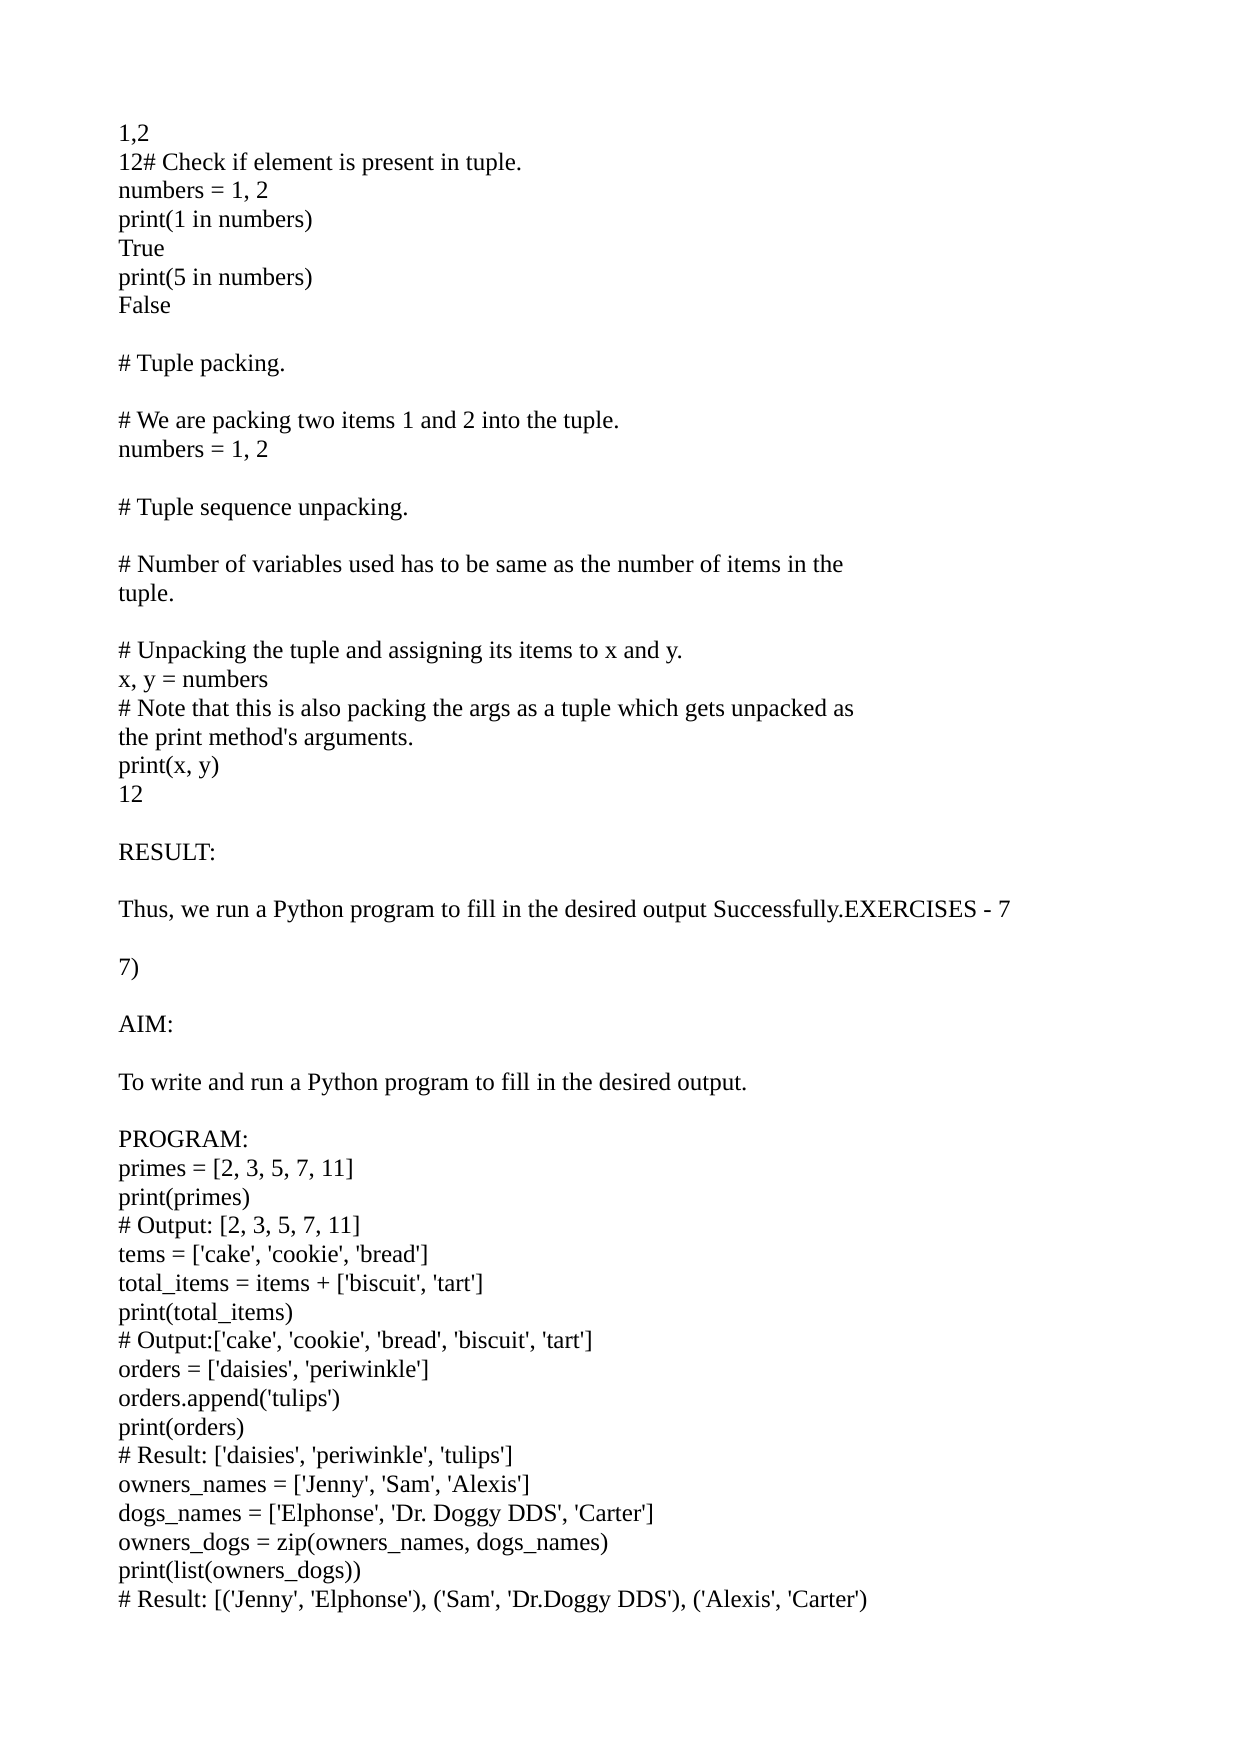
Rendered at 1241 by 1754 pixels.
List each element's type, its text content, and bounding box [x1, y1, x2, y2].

text total_items = items + ['biscuit', 'tart'] [118, 1268, 1122, 1297]
text owners_names = ['Jenny', 'Sam', 'Alexis'] [118, 1469, 1122, 1498]
text # We are packing two items 1 and 2 into the tuple. [118, 406, 1122, 434]
text tems = ['cake', 'cookie', 'bread'] [118, 1239, 1122, 1268]
text print(5 in numbers) [118, 262, 1122, 291]
text dogs_names = ['Elphonse', 'Dr. Doggy DDS', 'Carter'] [118, 1498, 1122, 1527]
text True [118, 233, 1122, 262]
text print(list(owners_dogs)) [118, 1556, 1122, 1584]
text tuple. [118, 578, 1122, 607]
text # Output: [2, 3, 5, 7, 11] [118, 1211, 1122, 1239]
text PROGRAM: [118, 1124, 1122, 1153]
text # Unpacking the tuple and assigning its items to x and y. [118, 636, 1122, 664]
text print(orders) [118, 1412, 1122, 1441]
text Thus, we run a Python program to fill in the desired output Successfully.EXERCISES - 7 [118, 894, 1122, 923]
text print(1 in numbers) [118, 204, 1122, 233]
text x, y = numbers [118, 664, 1122, 693]
text the print method's arguments. [118, 722, 1122, 751]
text # Result: ['daisies', 'periwinkle', 'tulips'] [118, 1441, 1122, 1469]
text 12# Check if element is present in tuple. [118, 147, 1122, 176]
text False [118, 291, 1122, 319]
text # Tuple sequence unpacking. [118, 492, 1122, 521]
text primes = [2, 3, 5, 7, 11] [118, 1153, 1122, 1182]
text # Tuple packing. [118, 348, 1122, 377]
text print(total_items) [118, 1297, 1122, 1326]
text 7) [118, 952, 1122, 981]
text 12 [118, 779, 1122, 808]
text orders = ['daisies', 'periwinkle'] [118, 1354, 1122, 1383]
text RESULT: [118, 837, 1122, 866]
text numbers = 1, 2 [118, 176, 1122, 204]
text # Number of variables used has to be same as the number of items in the [118, 549, 1122, 578]
text numbers = 1, 2 [118, 434, 1122, 463]
text # Output:['cake', 'cookie', 'bread', 'biscuit', 'tart'] [118, 1326, 1122, 1354]
text AIM: [118, 1009, 1122, 1038]
text # Result: [('Jenny', 'Elphonse'), ('Sam', 'Dr.Doggy DDS'), ('Alexis', 'Carter') [118, 1584, 1122, 1613]
text orders.append('tulips') [118, 1383, 1122, 1412]
text print(x, y) [118, 751, 1122, 779]
text # Note that this is also packing the args as a tuple which gets unpacked as [118, 693, 1122, 722]
text print(primes) [118, 1182, 1122, 1211]
text owners_dogs = zip(owners_names, dogs_names) [118, 1527, 1122, 1556]
text 1,2 [118, 118, 1122, 147]
text To write and run a Python program to fill in the desired output. [118, 1067, 1122, 1096]
